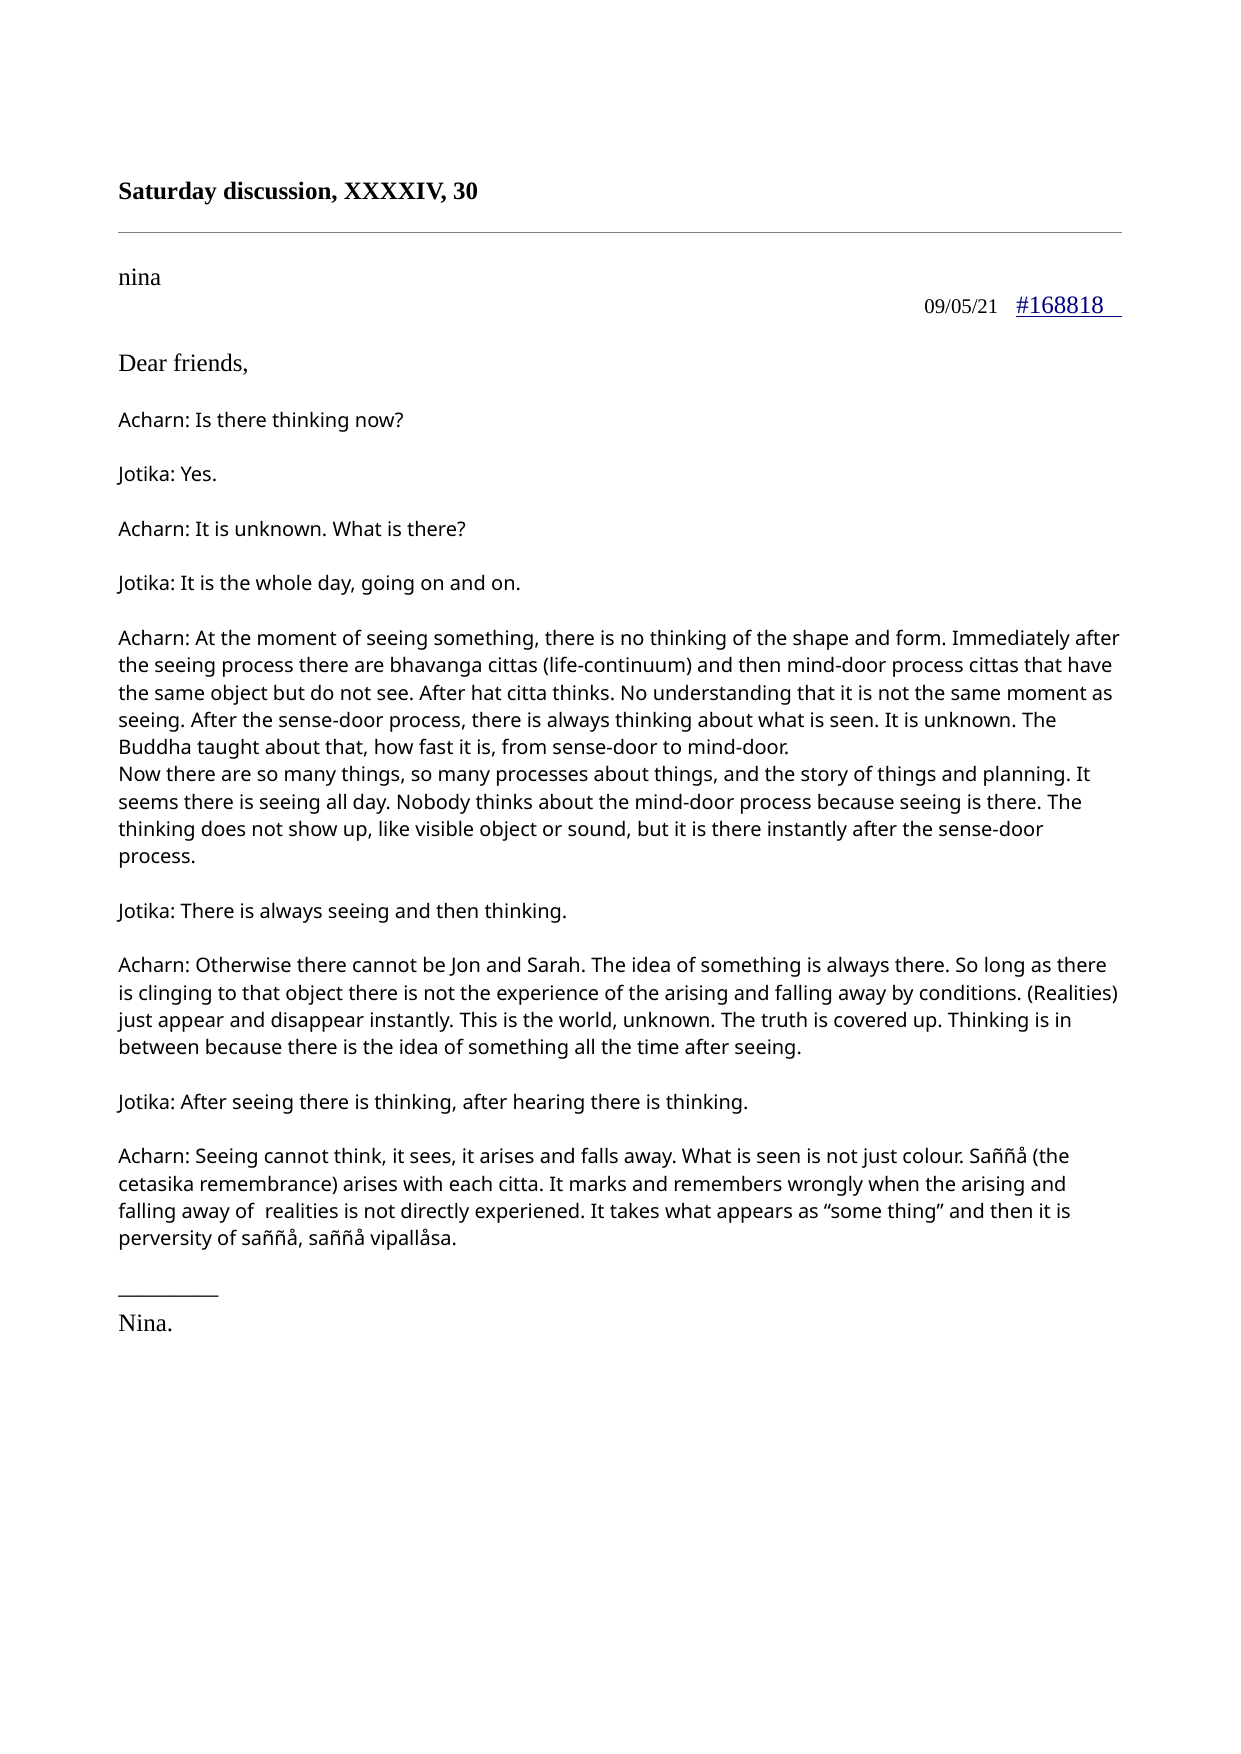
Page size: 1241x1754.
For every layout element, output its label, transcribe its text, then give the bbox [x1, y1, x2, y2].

subtitle Saturday discussion, XXXXIV, 30 [118, 176, 1122, 205]
table_header nina 09/05/21 #168818 Dear friends, Acharn: Is there thinking now? Jotika: Yes. Acharn: It is unknown. What is there? Jotika: It is the whole day, going on and on. Acharn: At the moment of seeing something, there is no thinking of the shape and form. Immediately after the seeing process there are bhavanga cittas (life-continuum) and then mind-door process cittas that have the same object but do not see. After hat citta thinks. No understanding that it is not the same moment as seeing. After the sense-door process, there is always thinking about what is seen. It is unknown. The Buddha taught about that, how fast it is, from sense-door to mind-door. Now there are so many things, so many processes about things, and the story of things and planning. It seems there is seeing all day. Nobody thinks about the mind-door process because seeing is there. The thinking does not show up, like visible object or sound, but it is there instantly after the sense-door process. Jotika: There is always seeing and then thinking. Acharn: Otherwise there cannot be Jon and Sarah. The idea of something is always there. So long as there is clinging to that object there is not the experience of the arising and falling away by conditions. (Realities) just appear and disappear instantly. This is the world, unknown. The truth is covered up. Thinking is in between because there is the idea of something all the time after seeing. Jotika: After seeing there is thinking, after hearing there is thinking. Acharn: Seeing cannot think, it sees, it arises and falls away. What is seen is not just colour. Saññå (the cetasika remembrance) arises with each citta. It marks and remembers wrongly when the arising and falling away of realities is not directly experiened. It takes what appears as “some thing” and then it is perversity of saññå, saññå vipallåsa. ———— Nina. [118, 233, 1122, 1336]
